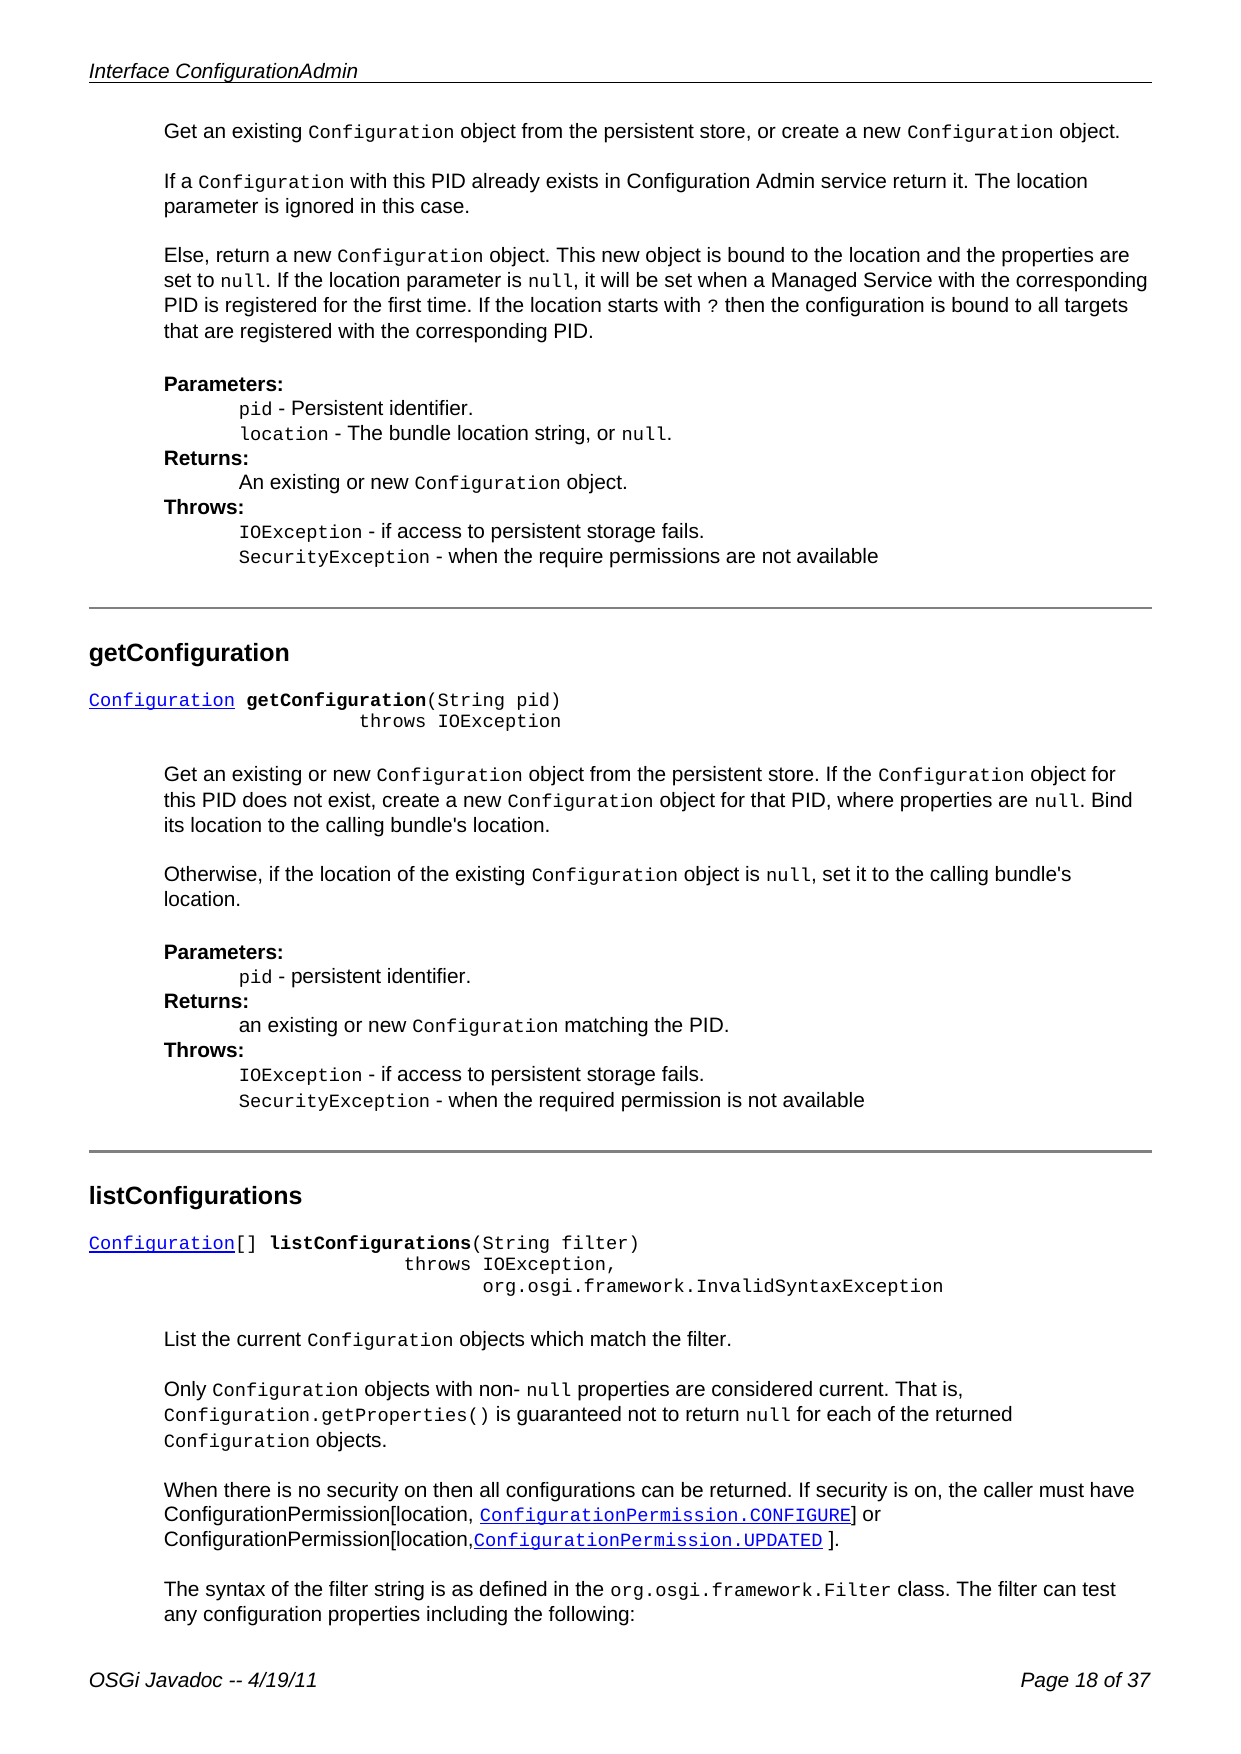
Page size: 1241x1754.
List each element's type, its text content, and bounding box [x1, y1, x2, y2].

text SecurityException - when the require permissions are not available [238, 544, 1152, 569]
text When there is no security on then all configurations can be returned. If security is on, the caller must have ConfigurationPermission[location, ConfigurationPermission.CONFIGURE] or ConfigurationPermission[location,ConfigurationPermission.UPDATED ]. [163, 1478, 1152, 1552]
text Returns: [163, 989, 1152, 1013]
text If a Configuration with this PID already exists in Configuration Admin service return it. The location parameter is ignored in this case. [163, 169, 1152, 218]
text location - The bundle location string, or null. [238, 421, 1152, 446]
text The syntax of the filter string is as defined in the org.osgi.framework.Filter class. The filter can test any configuration properties including the following: [163, 1577, 1152, 1626]
text An existing or new Configuration object. [238, 470, 1152, 495]
text SecurityException - when the required permission is not available [238, 1087, 1152, 1113]
text IOException - if access to persistent storage fails. [238, 1062, 1152, 1087]
text pid - persistent identifier. [238, 964, 1152, 989]
text Returns: [163, 446, 1152, 470]
text Get an existing or new Configuration object from the persistent store. If the Configuration object for this PID does not exist, create a new Configuration object for that PID, where properties are null. Bind its location to the calling bundle's location. [163, 762, 1152, 837]
text pid - Persistent identifier. [238, 396, 1152, 421]
text Throws: [163, 1038, 1152, 1062]
text Otherwise, if the location of the existing Configuration object is null, set it to the calling bundle's location. [163, 862, 1152, 911]
text an existing or new Configuration matching the PID. [238, 1013, 1152, 1038]
text Get an existing Configuration object from the persistent store, or create a new Configuration object. [163, 118, 1152, 144]
text List the current Configuration objects which match the filter. [163, 1327, 1152, 1352]
text Parameters: [163, 940, 1152, 964]
text Parameters: [163, 372, 1152, 396]
text IOException - if access to persistent storage fails. [238, 519, 1152, 544]
subtitle getConfiguration [88, 638, 1152, 666]
text Configuration[] listConfigurations(String filter) throws IOException, org.osgi.framework.InvalidSyntaxException [88, 1234, 1152, 1298]
text Configuration getConfiguration(String pid) throws IOException [88, 691, 1152, 733]
text Else, return a new Configuration object. This new object is bound to the location and the properties are set to null. If the location parameter is null, it will be set when a Managed Service with the corresponding PID is registered for the first time. If the location starts with ? then the configuration is bound to all targets that are registered with the corresponding PID. [163, 243, 1152, 342]
text Only Configuration objects with non- null properties are considered current. That is, Configuration.getProperties() is guaranteed not to return null for each of the returned Configuration objects. [163, 1377, 1152, 1453]
text Throws: [163, 495, 1152, 519]
subtitle listConfigurations [88, 1181, 1152, 1210]
